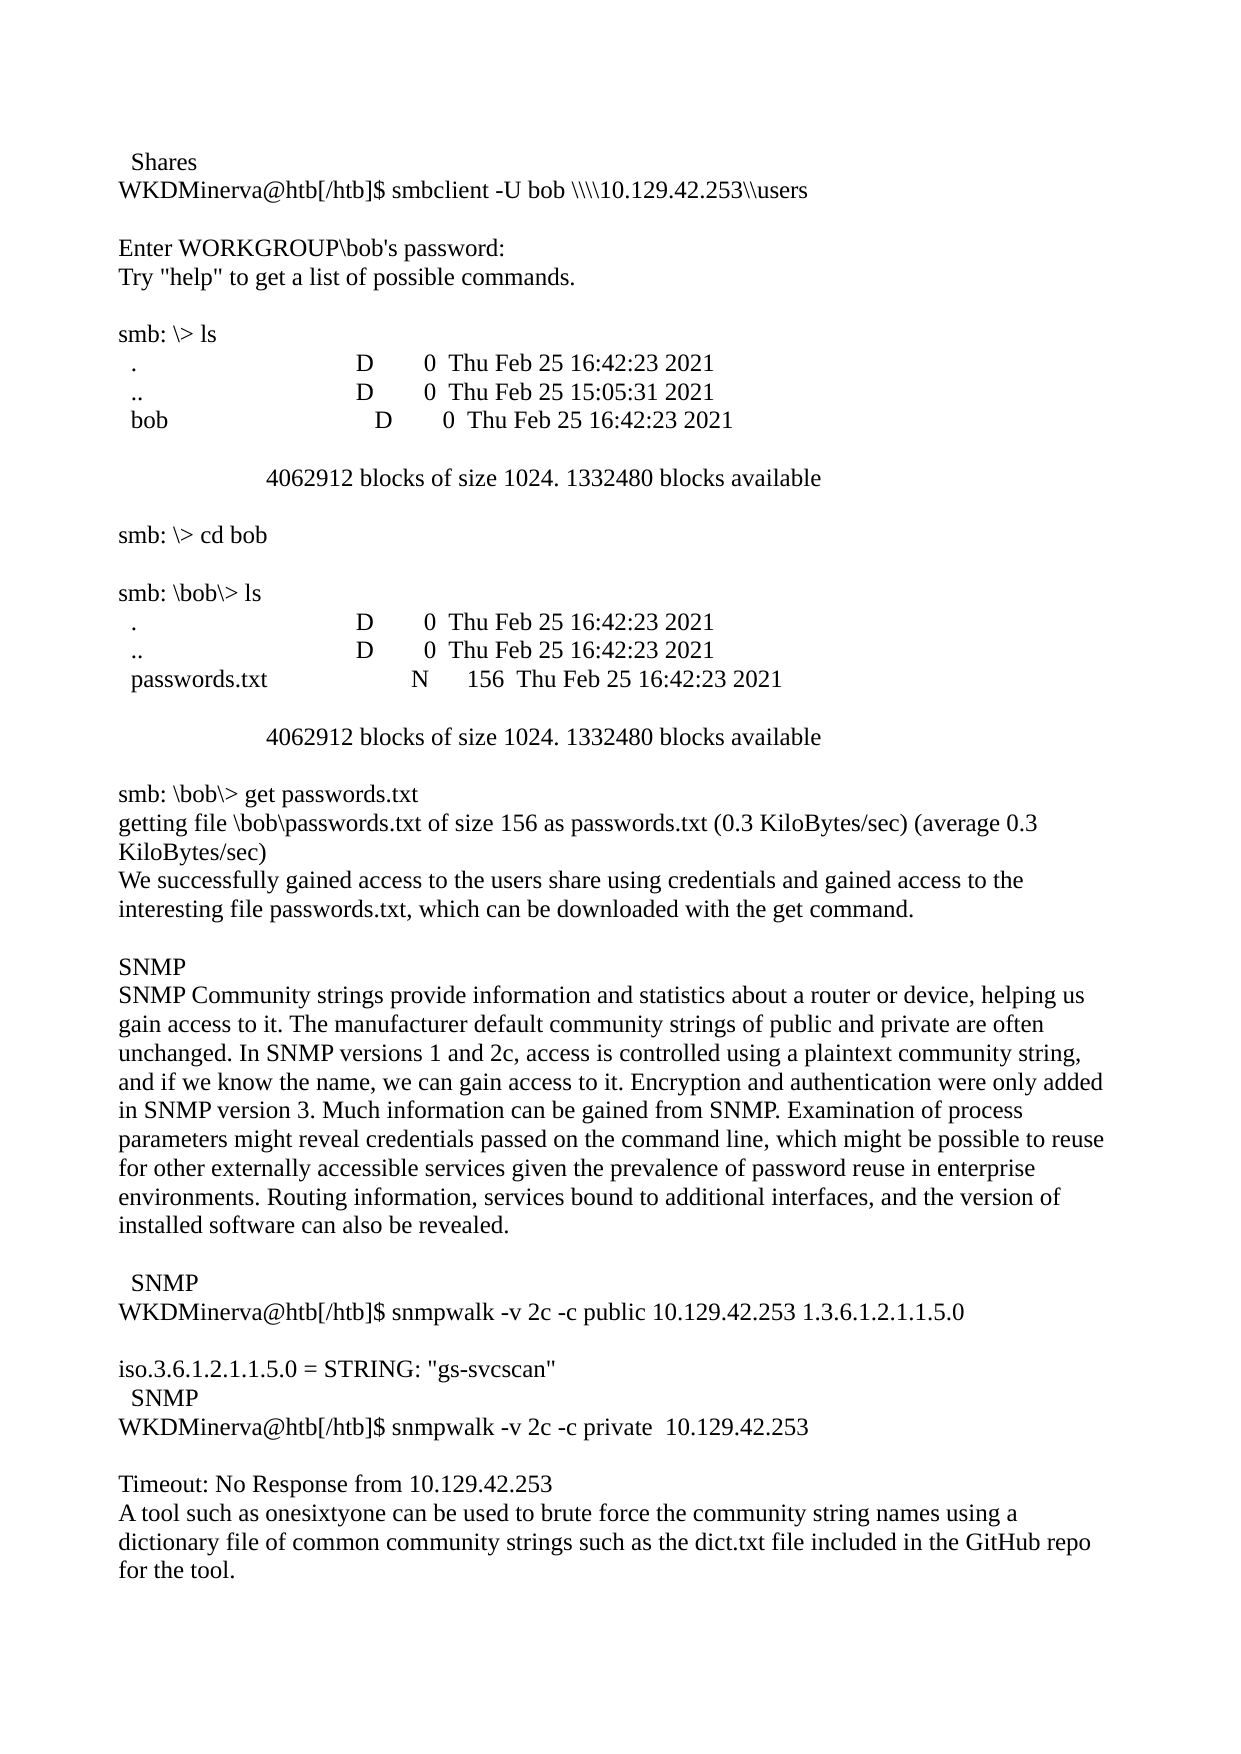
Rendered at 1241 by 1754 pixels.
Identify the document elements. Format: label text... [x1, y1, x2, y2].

text WKDMinerva@htb[/htb]$ snmpwalk -v 2c -c public 10.129.42.253 1.3.6.1.2.1.1.5.0 [118, 1297, 1122, 1326]
text .. D 0 Thu Feb 25 15:05:31 2021 [118, 377, 1122, 406]
text SNMP Community strings provide information and statistics about a router or device, helping us gain access to it. The manufacturer default community strings of public and private are often unchanged. In SNMP versions 1 and 2c, access is controlled using a plaintext community string, and if we know the name, we can gain access to it. Encryption and authentication were only added in SNMP version 3. Much information can be gained from SNMP. Examination of process parameters might reveal credentials passed on the command line, which might be possible to reuse for other externally accessible services given the prevalence of password reuse in enterprise environments. Routing information, services bound to additional interfaces, and the version of installed software can also be revealed. [118, 981, 1122, 1239]
text SNMP [118, 1383, 1122, 1412]
text 4062912 blocks of size 1024. 1332480 blocks available [118, 722, 1122, 751]
text WKDMinerva@htb[/htb]$ smbclient -U bob \\\\10.129.42.253\\users [118, 176, 1122, 204]
text Try "help" to get a list of possible commands. [118, 262, 1122, 291]
text 4062912 blocks of size 1024. 1332480 blocks available [118, 463, 1122, 492]
text Timeout: No Response from 10.129.42.253 [118, 1469, 1122, 1498]
text Enter WORKGROUP\bob's password: [118, 233, 1122, 262]
text WKDMinerva@htb[/htb]$ snmpwalk -v 2c -c private 10.129.42.253 [118, 1412, 1122, 1441]
text .. D 0 Thu Feb 25 16:42:23 2021 [118, 636, 1122, 664]
text smb: \bob\> ls [118, 578, 1122, 607]
text getting file \bob\passwords.txt of size 156 as passwords.txt (0.3 KiloBytes/sec) (average 0.3 KiloBytes/sec) [118, 808, 1122, 866]
text smb: \bob\> get passwords.txt [118, 779, 1122, 808]
text passwords.txt N 156 Thu Feb 25 16:42:23 2021 [118, 664, 1122, 693]
text smb: \> ls [118, 319, 1122, 348]
text smb: \> cd bob [118, 521, 1122, 549]
text We successfully gained access to the users share using credentials and gained access to the interesting file passwords.txt, which can be downloaded with the get command. [118, 866, 1122, 923]
text bob D 0 Thu Feb 25 16:42:23 2021 [118, 406, 1122, 434]
text SNMP [118, 952, 1122, 981]
text SNMP [118, 1268, 1122, 1297]
text . D 0 Thu Feb 25 16:42:23 2021 [118, 607, 1122, 636]
text A tool such as onesixtyone can be used to brute force the community string names using a dictionary file of common community strings such as the dict.txt file included in the GitHub repo for the tool. [118, 1498, 1122, 1584]
text . D 0 Thu Feb 25 16:42:23 2021 [118, 348, 1122, 377]
text Shares [118, 147, 1122, 176]
text iso.3.6.1.2.1.1.5.0 = STRING: "gs-svcscan" [118, 1354, 1122, 1383]
